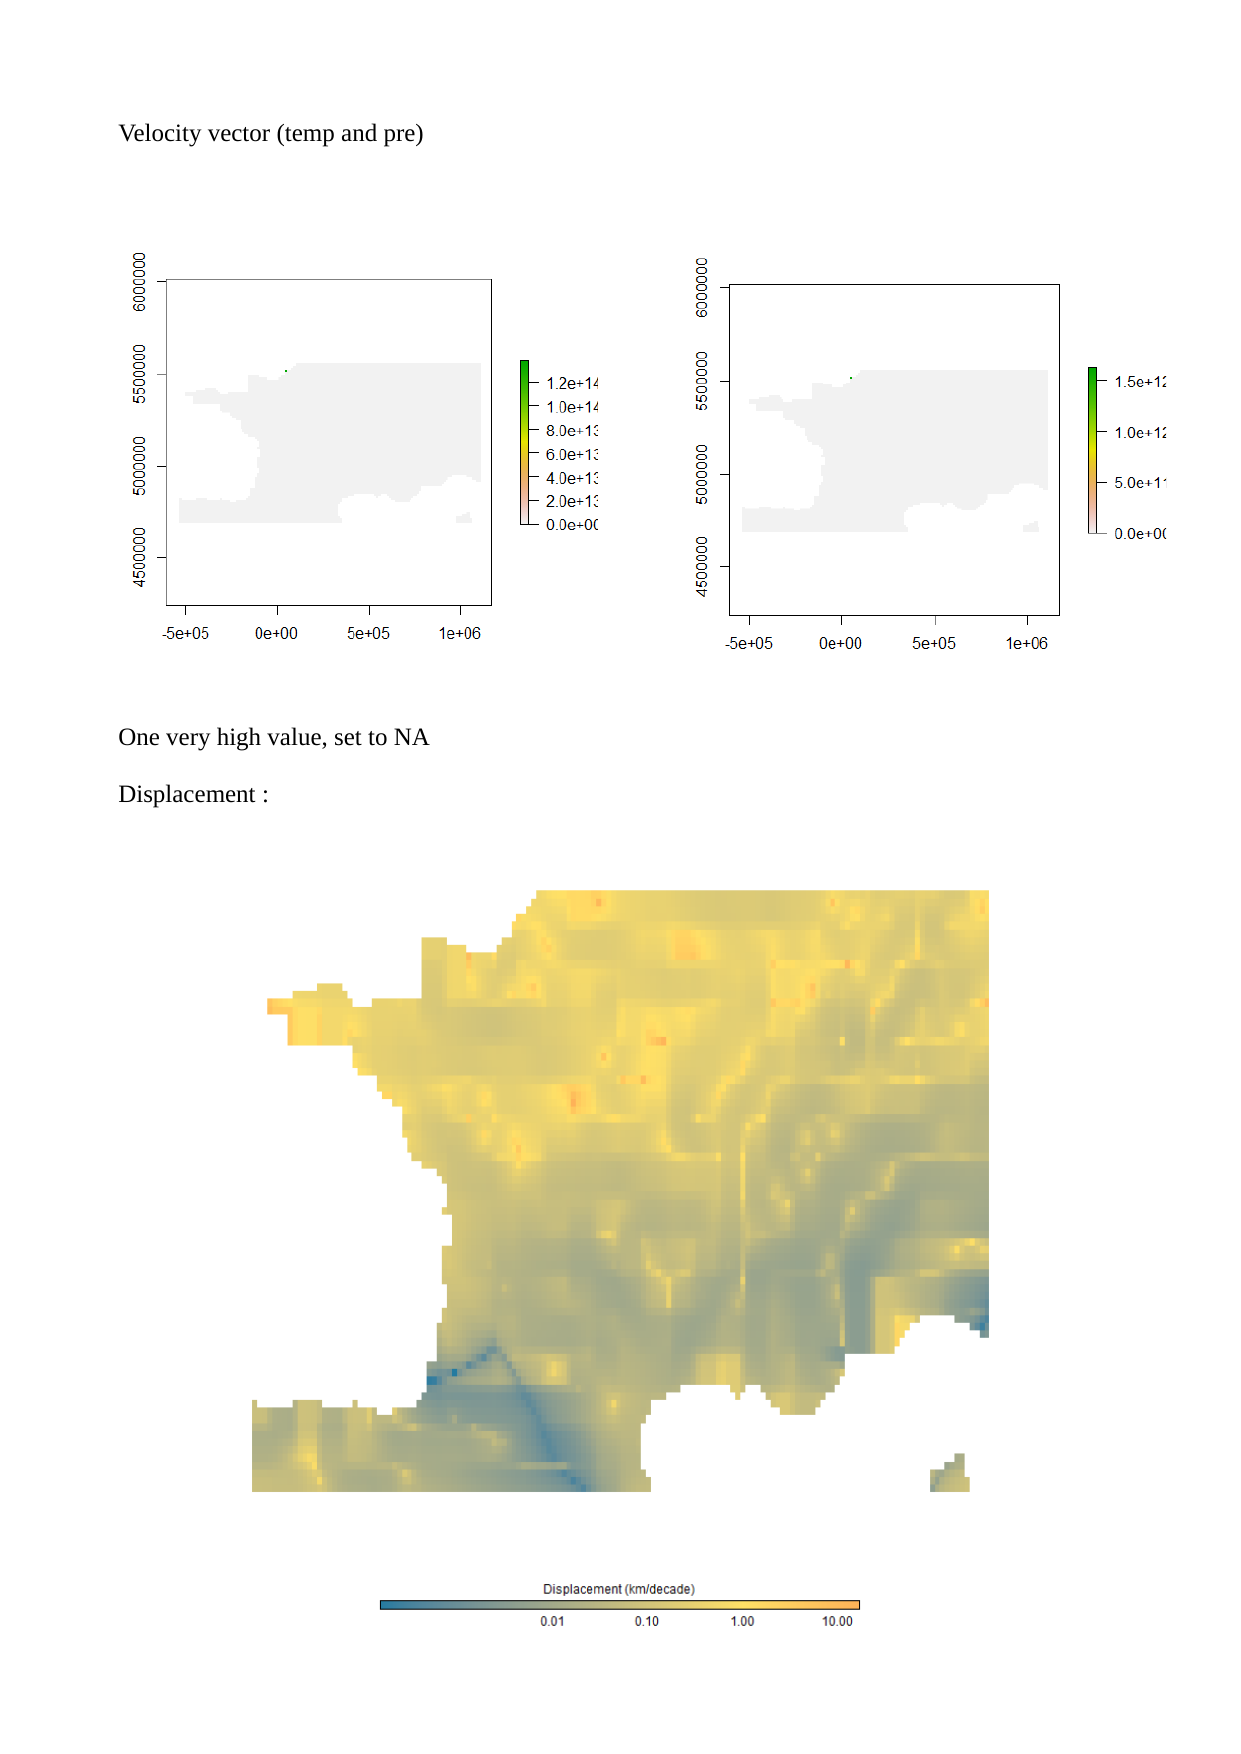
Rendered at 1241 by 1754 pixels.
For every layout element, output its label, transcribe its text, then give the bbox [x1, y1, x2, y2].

picture [653, 209, 1167, 709]
text Velocity vector (temp and pre) [118, 118, 1122, 147]
picture [91, 204, 598, 698]
picture [182, 810, 1058, 1628]
text One very high value, set to NA [118, 722, 1122, 751]
text Displacement : [118, 779, 1122, 808]
